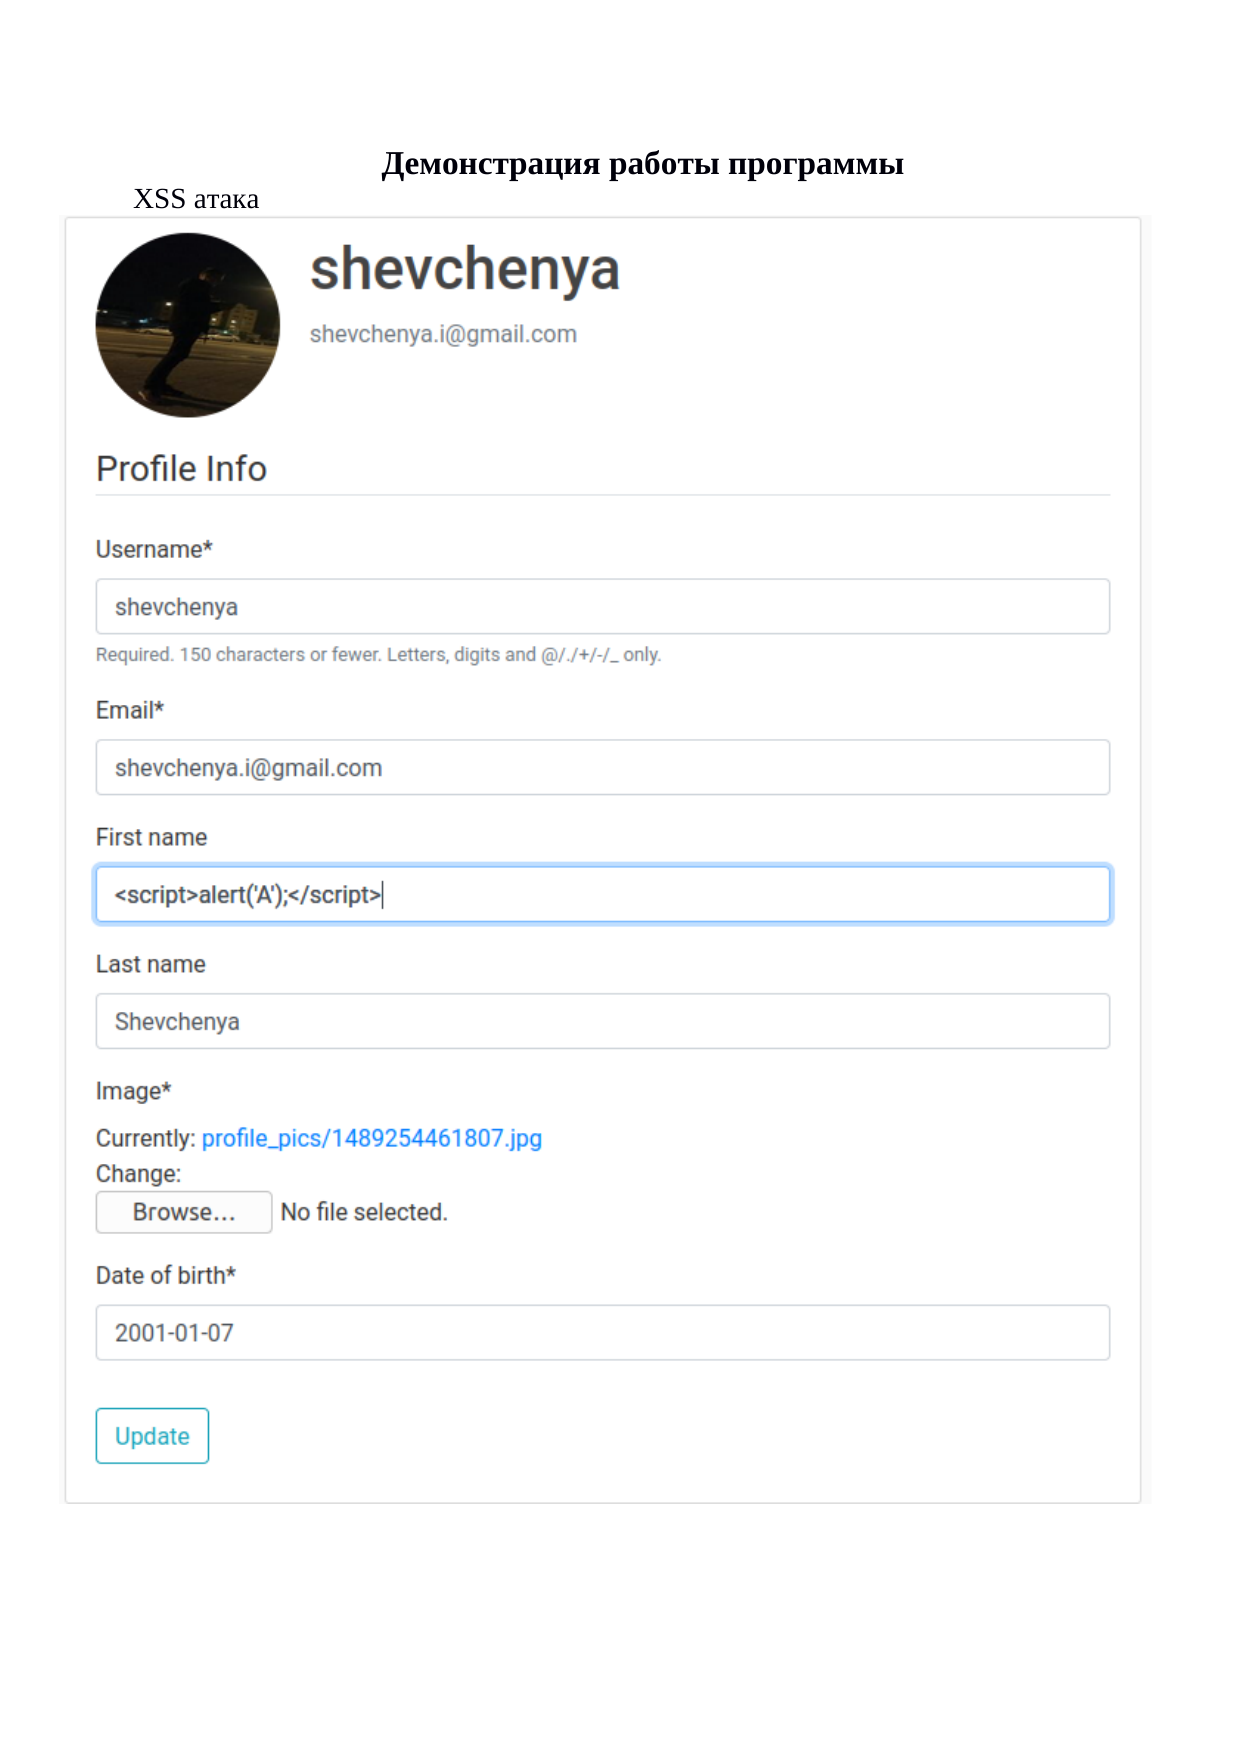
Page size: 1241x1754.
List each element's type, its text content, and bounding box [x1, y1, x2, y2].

subtitle Демонстрация работы программы [97, 143, 1152, 181]
picture [59, 215, 1152, 1504]
text XSS атака [59, 181, 1152, 215]
